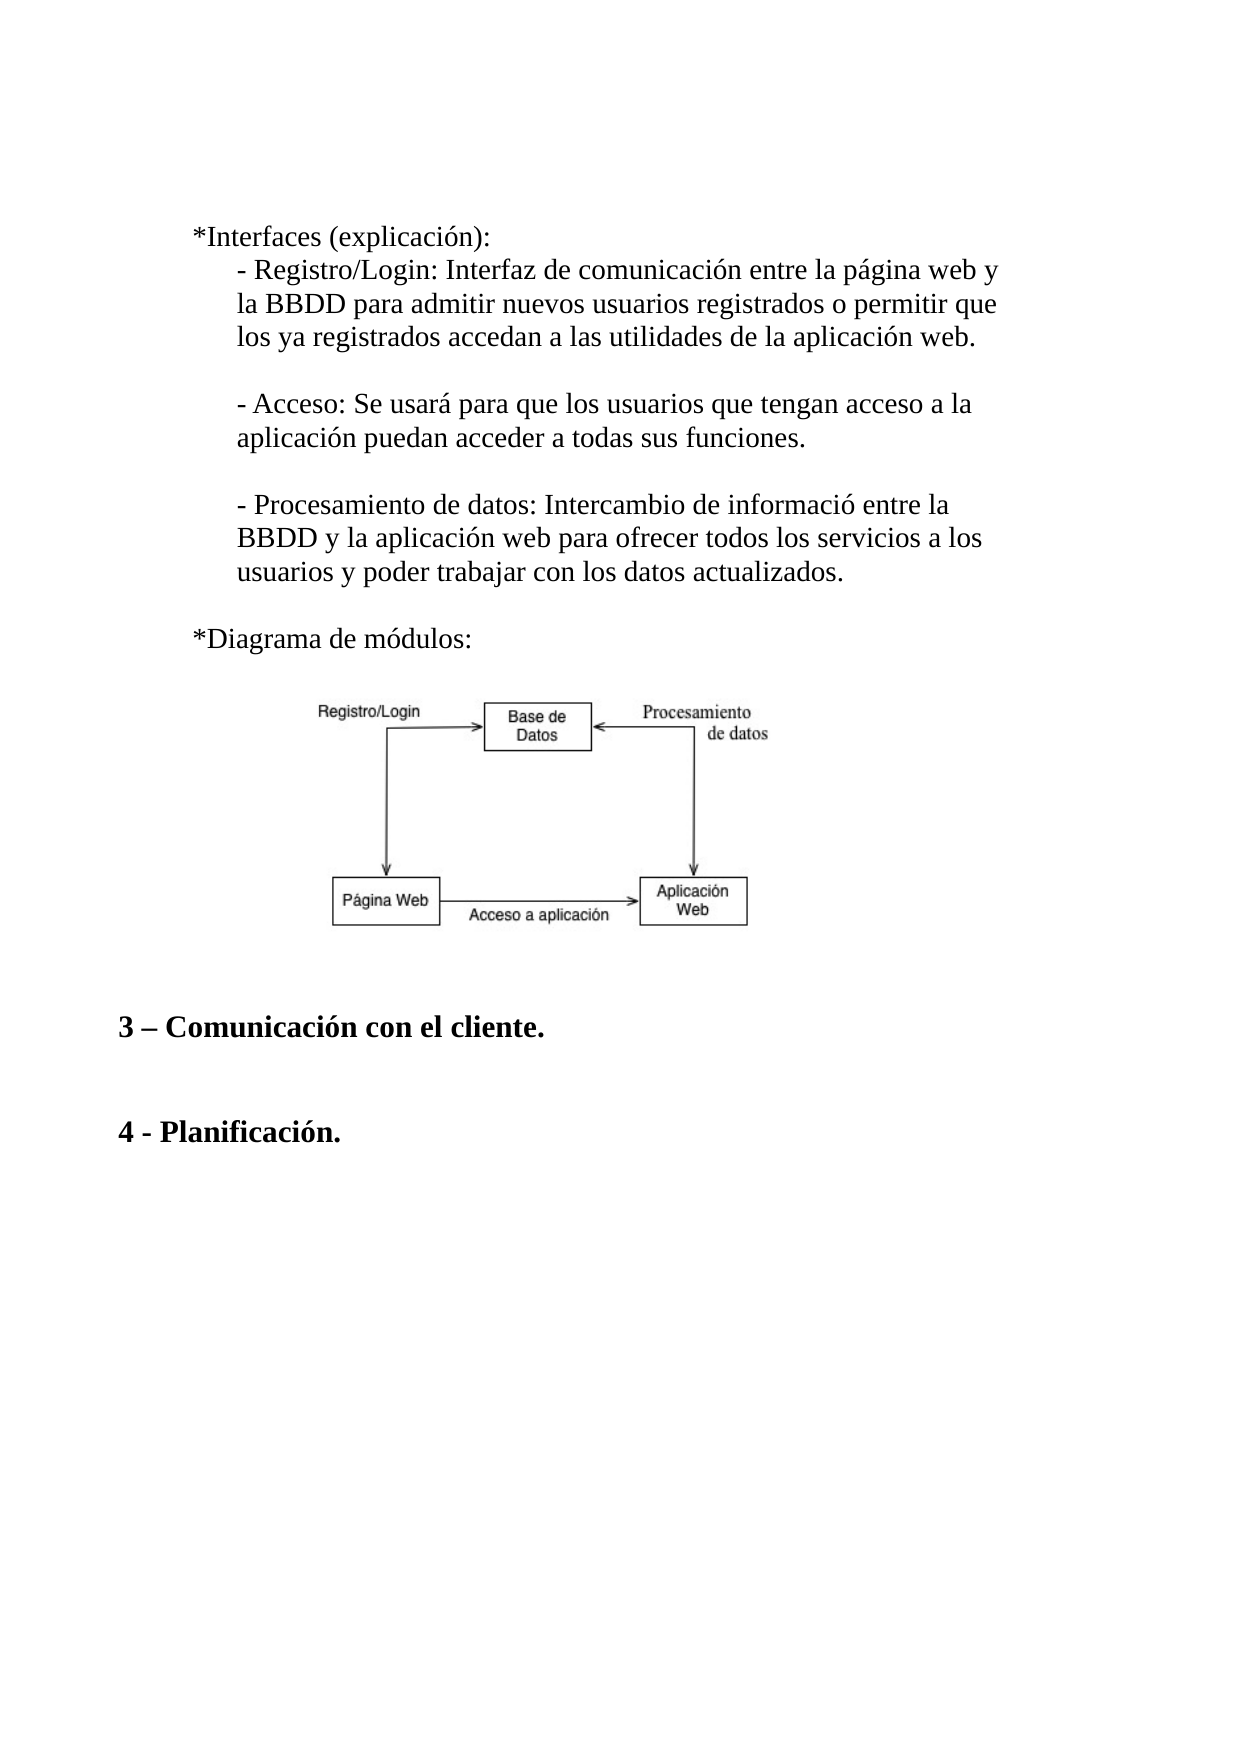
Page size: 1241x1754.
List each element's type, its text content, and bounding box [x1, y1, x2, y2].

text - Procesamiento de datos: Intercambio de informació entre la BBDD y la aplicación web para ofrecer todos los servicios a los usuarios y poder trabajar con los datos actualizados. [237, 487, 1019, 588]
text - Acceso: Se usará para que los usuarios que tengan acceso a la aplicación puedan acceder a todas sus funciones. [237, 386, 1019, 453]
picture [307, 688, 831, 939]
text *Diagrama de módulos: [118, 621, 1019, 655]
text 3 – Comunicación con el cliente. [118, 1008, 1019, 1044]
text - Registro/Login: Interfaz de comunicación entre la página web y la BBDD para admitir nuevos usuarios registrados o permitir que los ya registrados accedan a las utilidades de la aplicación web. [237, 252, 1019, 353]
text *Interfaces (explicación): [118, 219, 1019, 252]
text 4 - Planificación. [118, 1113, 1019, 1149]
